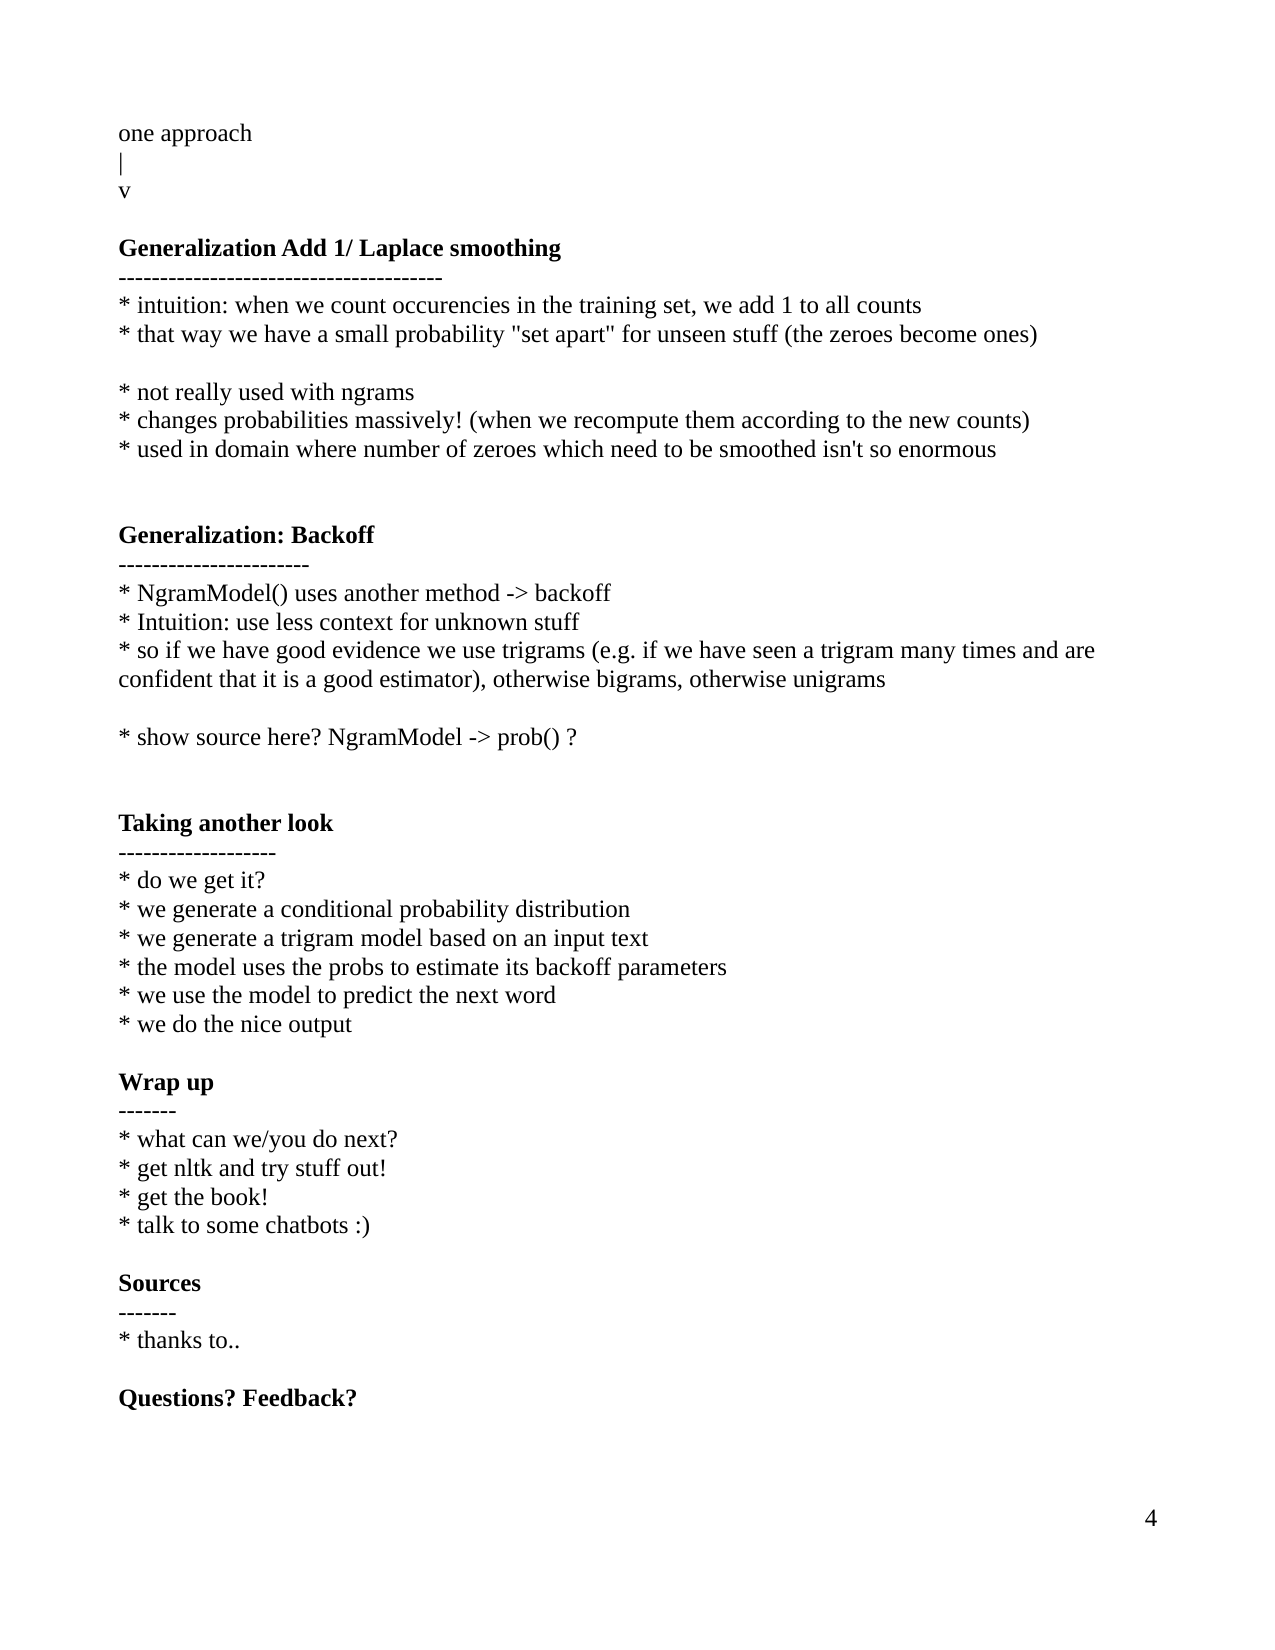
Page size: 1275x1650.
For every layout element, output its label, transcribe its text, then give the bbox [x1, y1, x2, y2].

text | [118, 147, 1157, 176]
text * that way we have a small probability "set apart" for unseen stuff (the zeroes become ones) [118, 319, 1157, 348]
text * we do the nice output [118, 1009, 1157, 1038]
text * show source here? NgramModel -> prob() ? [118, 722, 1157, 751]
text * we use the model to predict the next word [118, 981, 1157, 1009]
text * talk to some chatbots :) [118, 1211, 1157, 1239]
text * thanks to.. [118, 1326, 1157, 1354]
text ------------------- [118, 837, 1157, 866]
text * changes probabilities massively! (when we recompute them according to the new counts) [118, 406, 1157, 434]
text Generalization Add 1/ Laplace smoothing [118, 233, 1157, 262]
text * get the book! [118, 1182, 1157, 1211]
text * NgramModel() uses another method -> backoff [118, 578, 1157, 607]
text * Intuition: use less context for unknown stuff [118, 607, 1157, 636]
text * do we get it? [118, 866, 1157, 894]
text * not really used with ngrams [118, 377, 1157, 406]
text Generalization: Backoff [118, 521, 1157, 549]
text * intuition: when we count occurencies in the training set, we add 1 to all counts [118, 291, 1157, 319]
text * so if we have good evidence we use trigrams (e.g. if we have seen a trigram many times and are confident that it is a good estimator), otherwise bigrams, otherwise unigrams [118, 636, 1157, 693]
text v [118, 176, 1157, 204]
text * we generate a trigram model based on an input text [118, 923, 1157, 952]
text * used in domain where number of zeroes which need to be smoothed isn't so enormous [118, 434, 1157, 463]
text * the model uses the probs to estimate its backoff parameters [118, 952, 1157, 981]
text ----------------------- [118, 549, 1157, 578]
text one approach [118, 118, 1157, 147]
text ------- [118, 1096, 1157, 1124]
text Wrap up [118, 1067, 1157, 1096]
text Sources [118, 1268, 1157, 1297]
text * get nltk and try stuff out! [118, 1153, 1157, 1182]
text --------------------------------------- [118, 262, 1157, 291]
text * what can we/you do next? [118, 1124, 1157, 1153]
text * we generate a conditional probability distribution [118, 894, 1157, 923]
text ------- [118, 1297, 1157, 1326]
text Taking another look [118, 808, 1157, 837]
text Questions? Feedback? [118, 1383, 1157, 1412]
